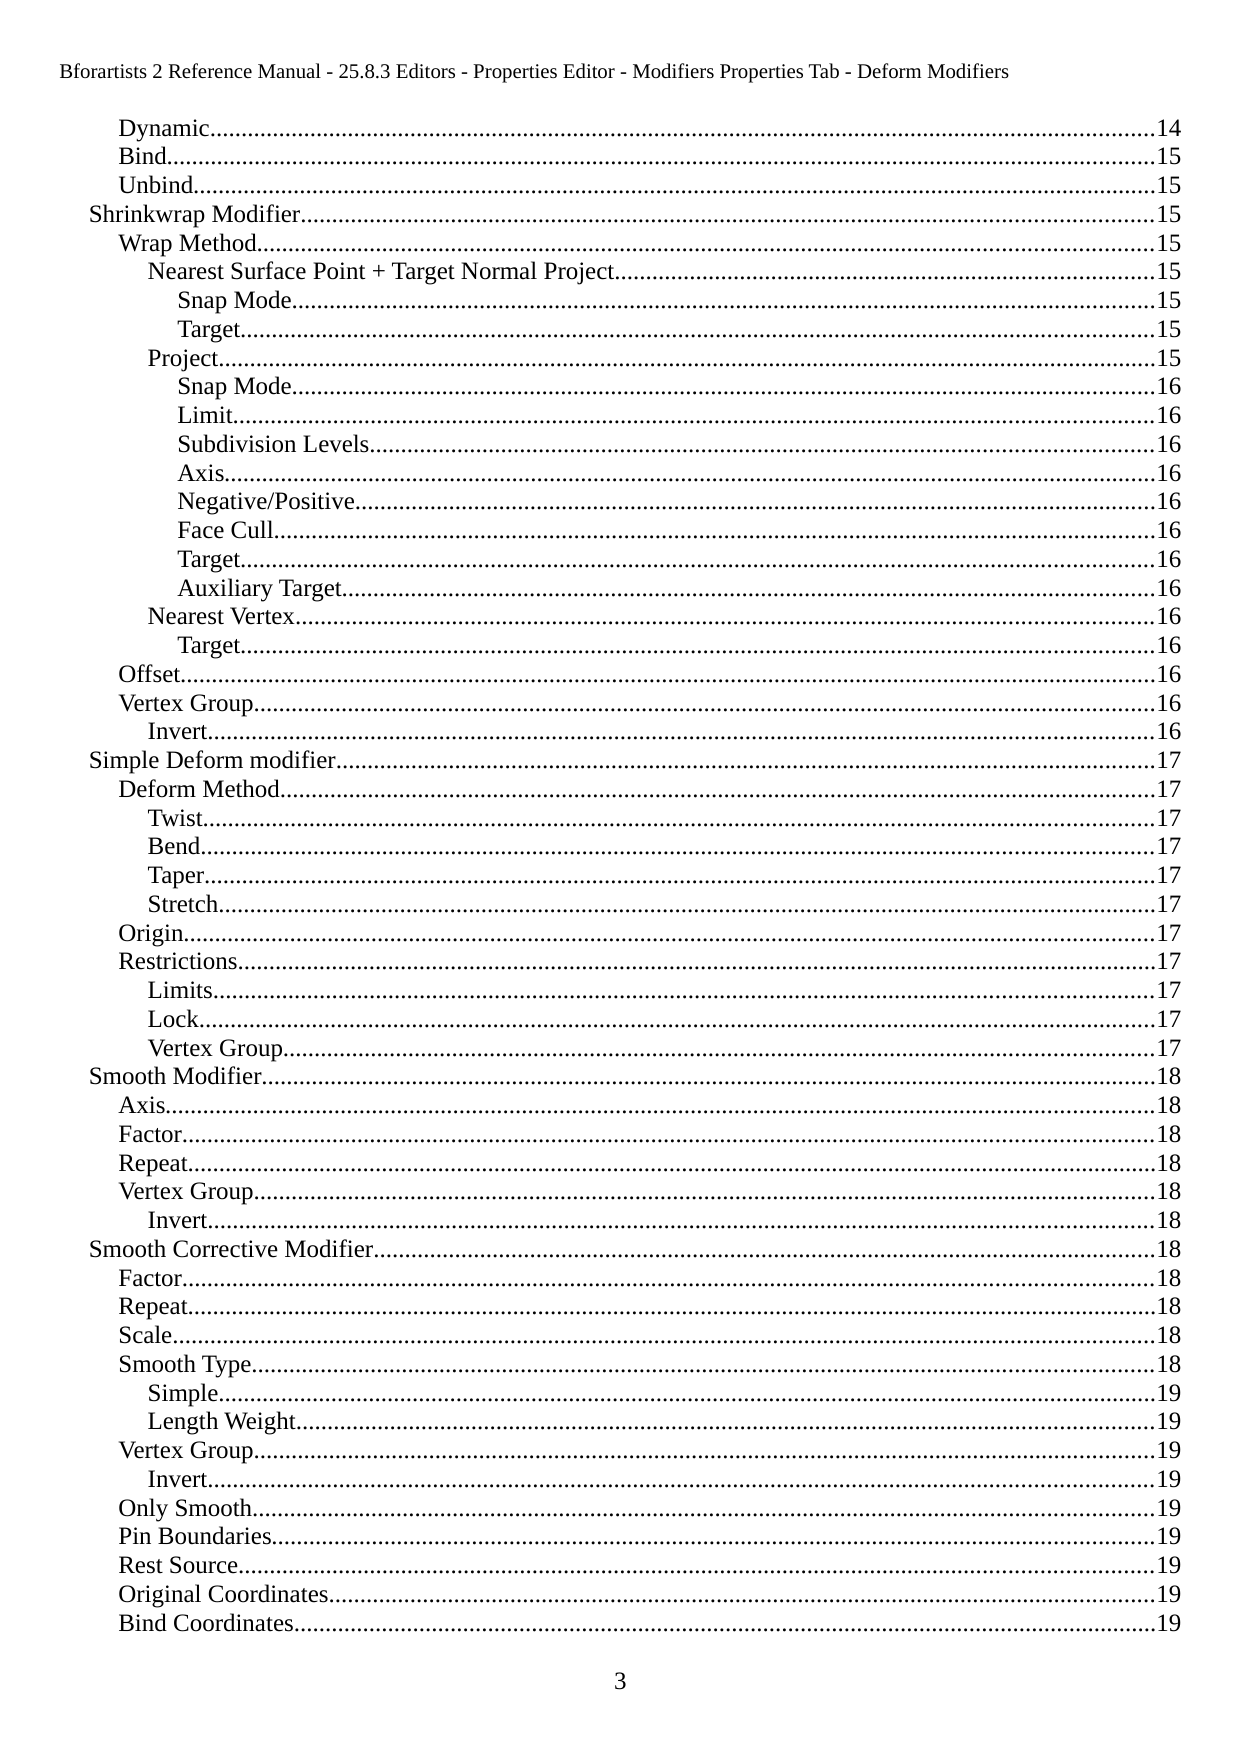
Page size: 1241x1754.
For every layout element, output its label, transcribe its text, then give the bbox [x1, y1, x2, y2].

text Factor 18 [118, 1263, 1181, 1291]
text Vertex Group 18 [118, 1176, 1181, 1205]
text Face Cull 16 [177, 515, 1181, 544]
text Negative/Positive 16 [177, 486, 1181, 515]
text Axis 18 [118, 1090, 1181, 1119]
text Restrictions 17 [118, 946, 1181, 975]
text Vertex Group 17 [147, 1033, 1181, 1061]
text Original Coordinates 19 [118, 1579, 1181, 1608]
text Pin Boundaries 19 [118, 1521, 1181, 1550]
text Target 15 [177, 314, 1181, 343]
text Bend 17 [147, 831, 1181, 860]
text Limit 16 [177, 400, 1181, 429]
text Unbind 15 [118, 170, 1181, 199]
text Scale 18 [118, 1320, 1181, 1349]
text Vertex Group 16 [118, 688, 1181, 716]
text Target 16 [177, 544, 1181, 573]
text Vertex Group 19 [118, 1435, 1181, 1464]
text Rest Source 19 [118, 1550, 1181, 1579]
text Smooth Modifier 18 [88, 1061, 1181, 1090]
text Invert 16 [147, 716, 1181, 745]
text Invert 18 [147, 1205, 1181, 1234]
text Only Smooth 19 [118, 1493, 1181, 1521]
text Bind 15 [118, 141, 1181, 170]
text Snap Mode 16 [177, 371, 1181, 400]
text Invert 19 [147, 1464, 1181, 1493]
text Deform Method 17 [118, 774, 1181, 803]
text Wrap Method 15 [118, 228, 1181, 256]
text Dynamic 14 [118, 113, 1181, 141]
text Nearest Vertex 16 [147, 601, 1181, 630]
text Simple 19 [147, 1378, 1181, 1406]
text Stretch 17 [147, 889, 1181, 918]
text Factor 18 [118, 1119, 1181, 1148]
text Origin 17 [118, 918, 1181, 946]
text Length Weight 19 [147, 1406, 1181, 1435]
text Project 15 [147, 343, 1181, 371]
text Repeat 18 [118, 1148, 1181, 1176]
text Offset 16 [118, 659, 1181, 688]
text Target 16 [177, 630, 1181, 659]
text Lock 17 [147, 1004, 1181, 1033]
text Shrinkwrap Modifier 15 [88, 199, 1181, 228]
text Taper 17 [147, 860, 1181, 889]
text Repeat 18 [118, 1291, 1181, 1320]
text Smooth Corrective Modifier 18 [88, 1234, 1181, 1263]
text Subdivision Levels 16 [177, 429, 1181, 458]
text Smooth Type 18 [118, 1349, 1181, 1378]
text Axis 16 [177, 458, 1181, 486]
text Bind Coordinates 19 [118, 1608, 1181, 1636]
text Simple Deform modifier 17 [88, 745, 1181, 774]
text Nearest Surface Point + Target Normal Project 15 [147, 256, 1181, 285]
text Snap Mode 15 [177, 285, 1181, 314]
text Auxiliary Target 16 [177, 573, 1181, 601]
text Limits 17 [147, 975, 1181, 1004]
text Twist 17 [147, 803, 1181, 831]
